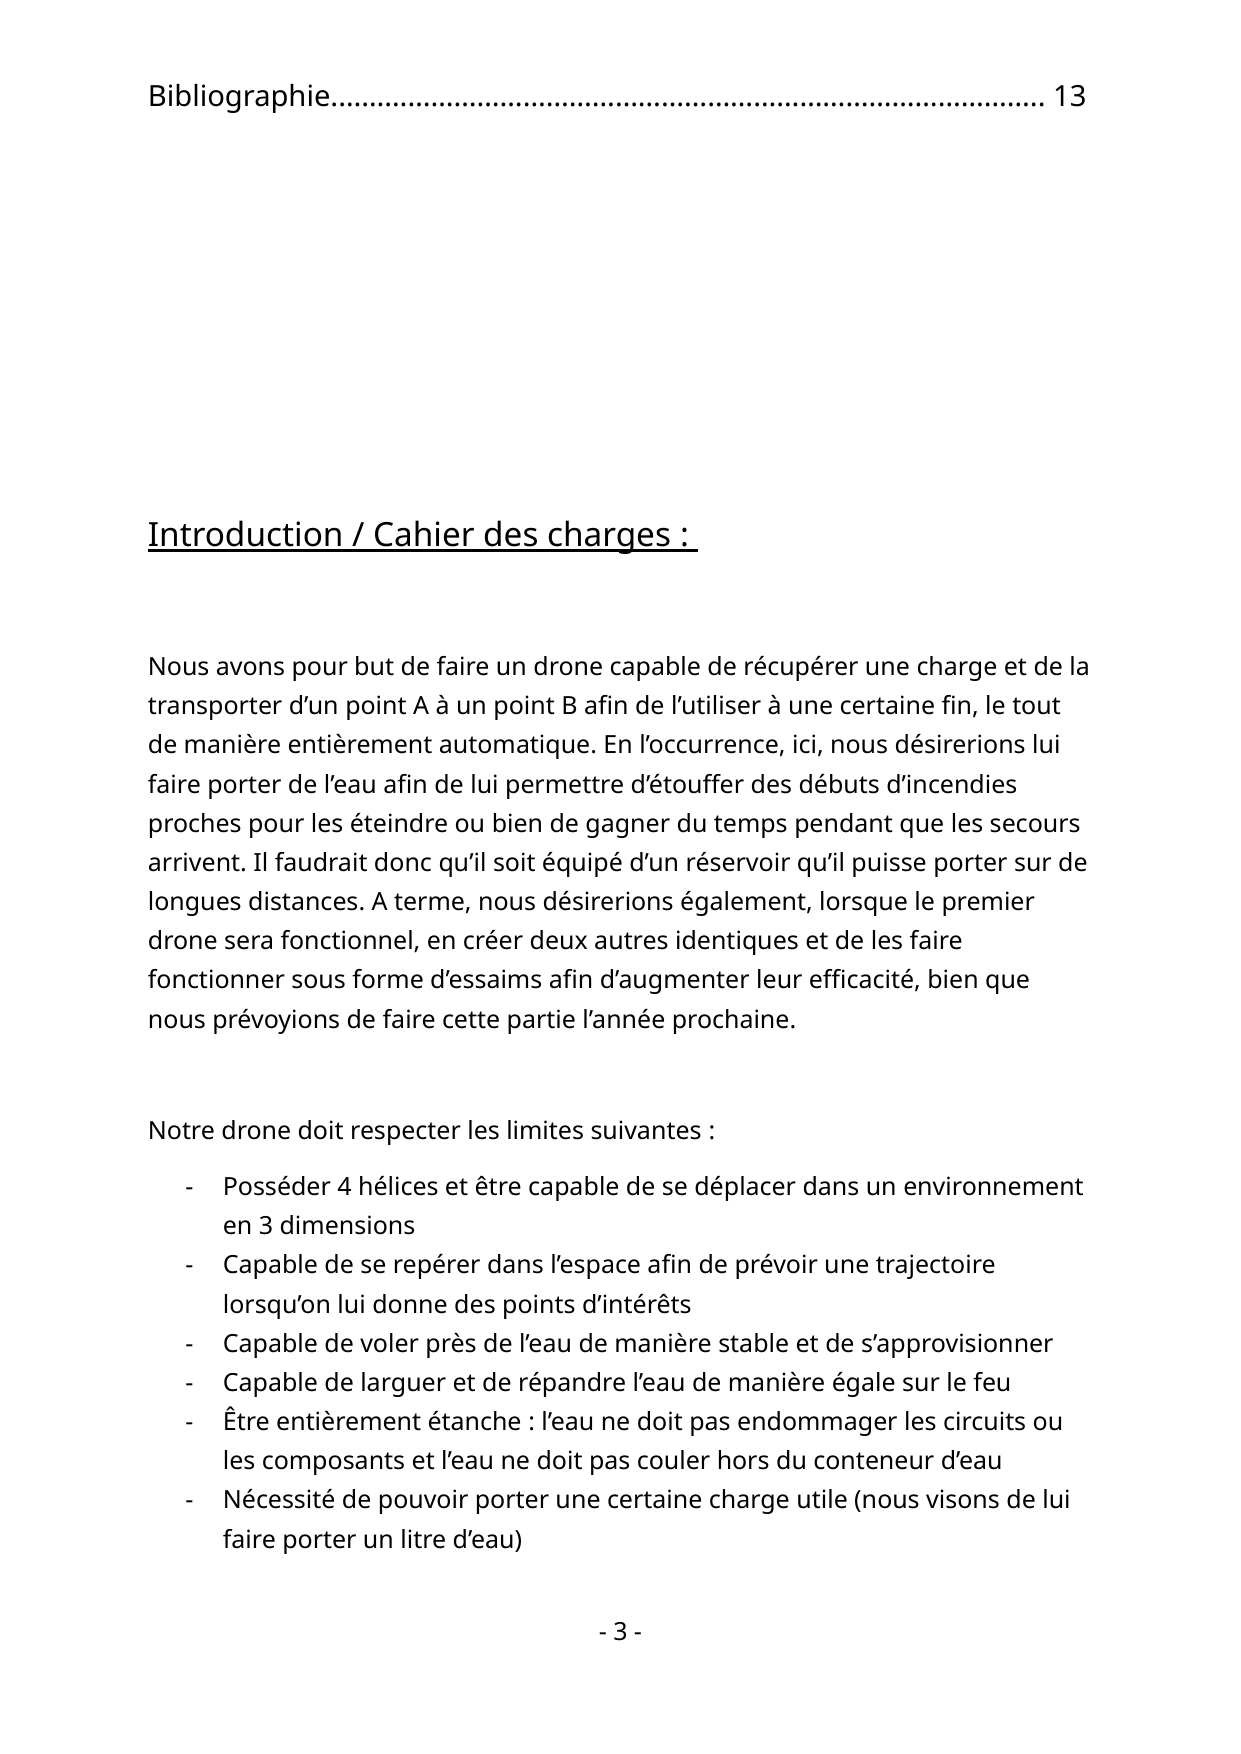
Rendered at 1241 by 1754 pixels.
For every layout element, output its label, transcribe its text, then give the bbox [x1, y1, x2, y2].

text Notre drone doit respecter les limites suivantes : [148, 1113, 1093, 1147]
list Être entièrement étanche : l’eau ne doit pas endommager les circuits ou les composants et l’eau ne doit pas couler hors du conteneur d’eau [185, 1404, 1093, 1477]
list Posséder 4 hélices et être capable de se déplacer dans un environnement en 3 dimensions [185, 1169, 1093, 1242]
text Bibliographie.……………………………………………………………………………….. 13 [148, 75, 1093, 115]
list Nécessité de pouvoir porter une certaine charge utile (nous visons de lui faire porter un litre d’eau) [185, 1482, 1093, 1555]
list Capable de larguer et de répandre l’eau de manière égale sur le feu [185, 1364, 1093, 1399]
list Capable de se repérer dans l’espace afin de prévoir une trajectoire lorsqu’on lui donne des points d’intérêts [185, 1247, 1093, 1320]
text Nous avons pour but de faire un drone capable de récupérer une charge et de la transporter d’un point A à un point B afin de l’utiliser à une certaine fin, le tout de manière entièrement automatique. En l’occurrence, ici, nous désirerions lui faire porter de l’eau afin de lui permettre d’étouffer des débuts d’incendies proches pour les éteindre ou bien de gagner du temps pendant que les secours arrivent. Il faudrait donc qu’il soit équipé d’un réservoir qu’il puisse porter sur de longues distances. A terme, nous désirerions également, lorsque le premier drone sera fonctionnel, en créer deux autres identiques et de les faire fonctionner sous forme d’essaims afin d’augmenter leur efficacité, bien que nous prévoyions de faire cette partie l’année prochaine. [148, 649, 1093, 1035]
list Capable de voler près de l’eau de manière stable et de s’approvisionner [185, 1325, 1093, 1359]
text Introduction / Cahier des charges : [148, 511, 1093, 556]
